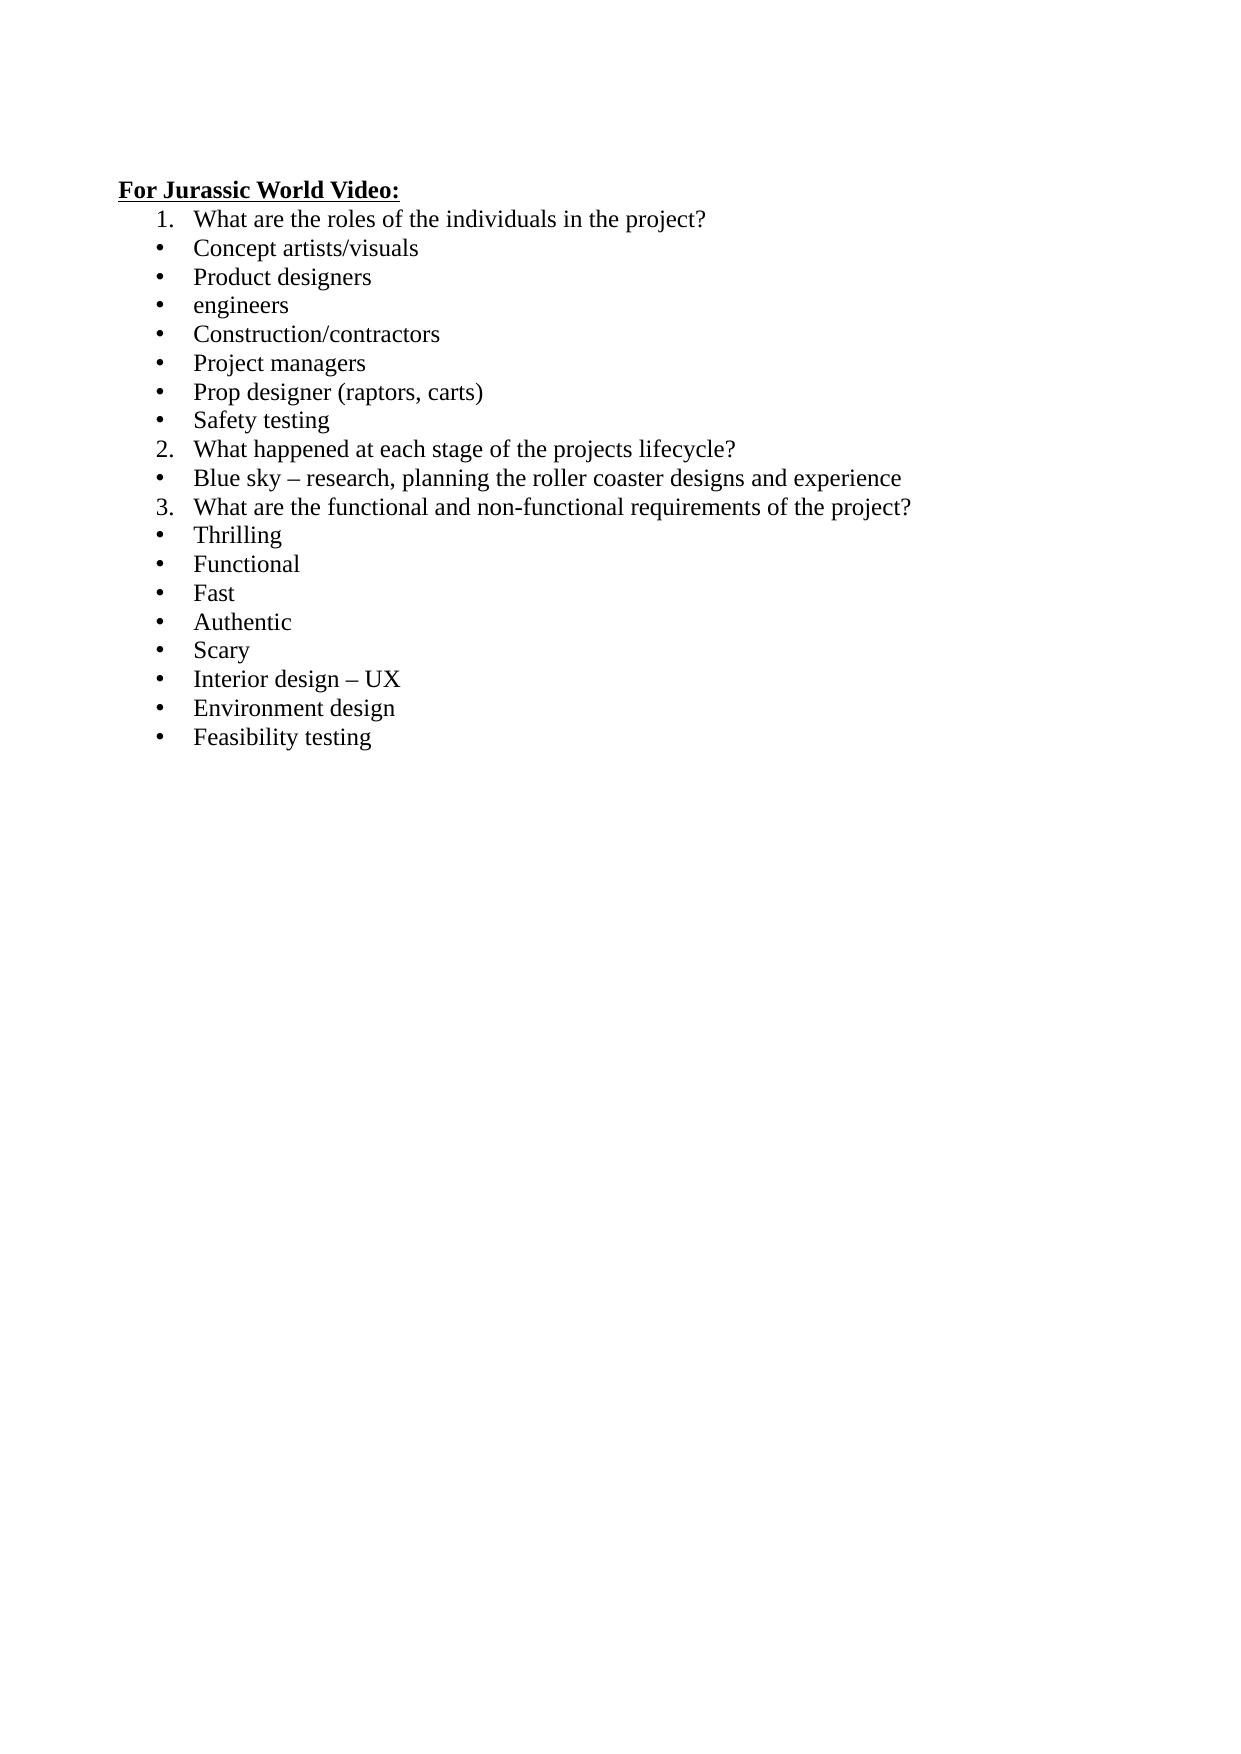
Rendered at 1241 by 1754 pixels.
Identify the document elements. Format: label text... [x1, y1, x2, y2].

list Functional [156, 549, 1122, 578]
list Feasibility testing [156, 722, 1122, 751]
list Prop designer (raptors, carts) [156, 377, 1122, 406]
list Blue sky – research, planning the roller coaster designs and experience [156, 463, 1122, 492]
list Fast [156, 578, 1122, 607]
list Concept artists/visuals [156, 233, 1122, 262]
list What happened at each stage of the projects lifecycle? [156, 434, 1122, 463]
list What are the functional and non-functional requirements of the project? [156, 492, 1122, 521]
list Safety testing [156, 406, 1122, 434]
list Thrilling [156, 521, 1122, 549]
list Construction/contractors [156, 319, 1122, 348]
list Project managers [156, 348, 1122, 377]
list Authentic [156, 607, 1122, 636]
text For Jurassic World Video: [118, 176, 1122, 204]
list Product designers [156, 262, 1122, 291]
list Environment design [156, 693, 1122, 722]
list Interior design – UX [156, 664, 1122, 693]
list engineers [156, 291, 1122, 319]
list Scary [156, 636, 1122, 664]
list What are the roles of the individuals in the project? [156, 204, 1122, 233]
